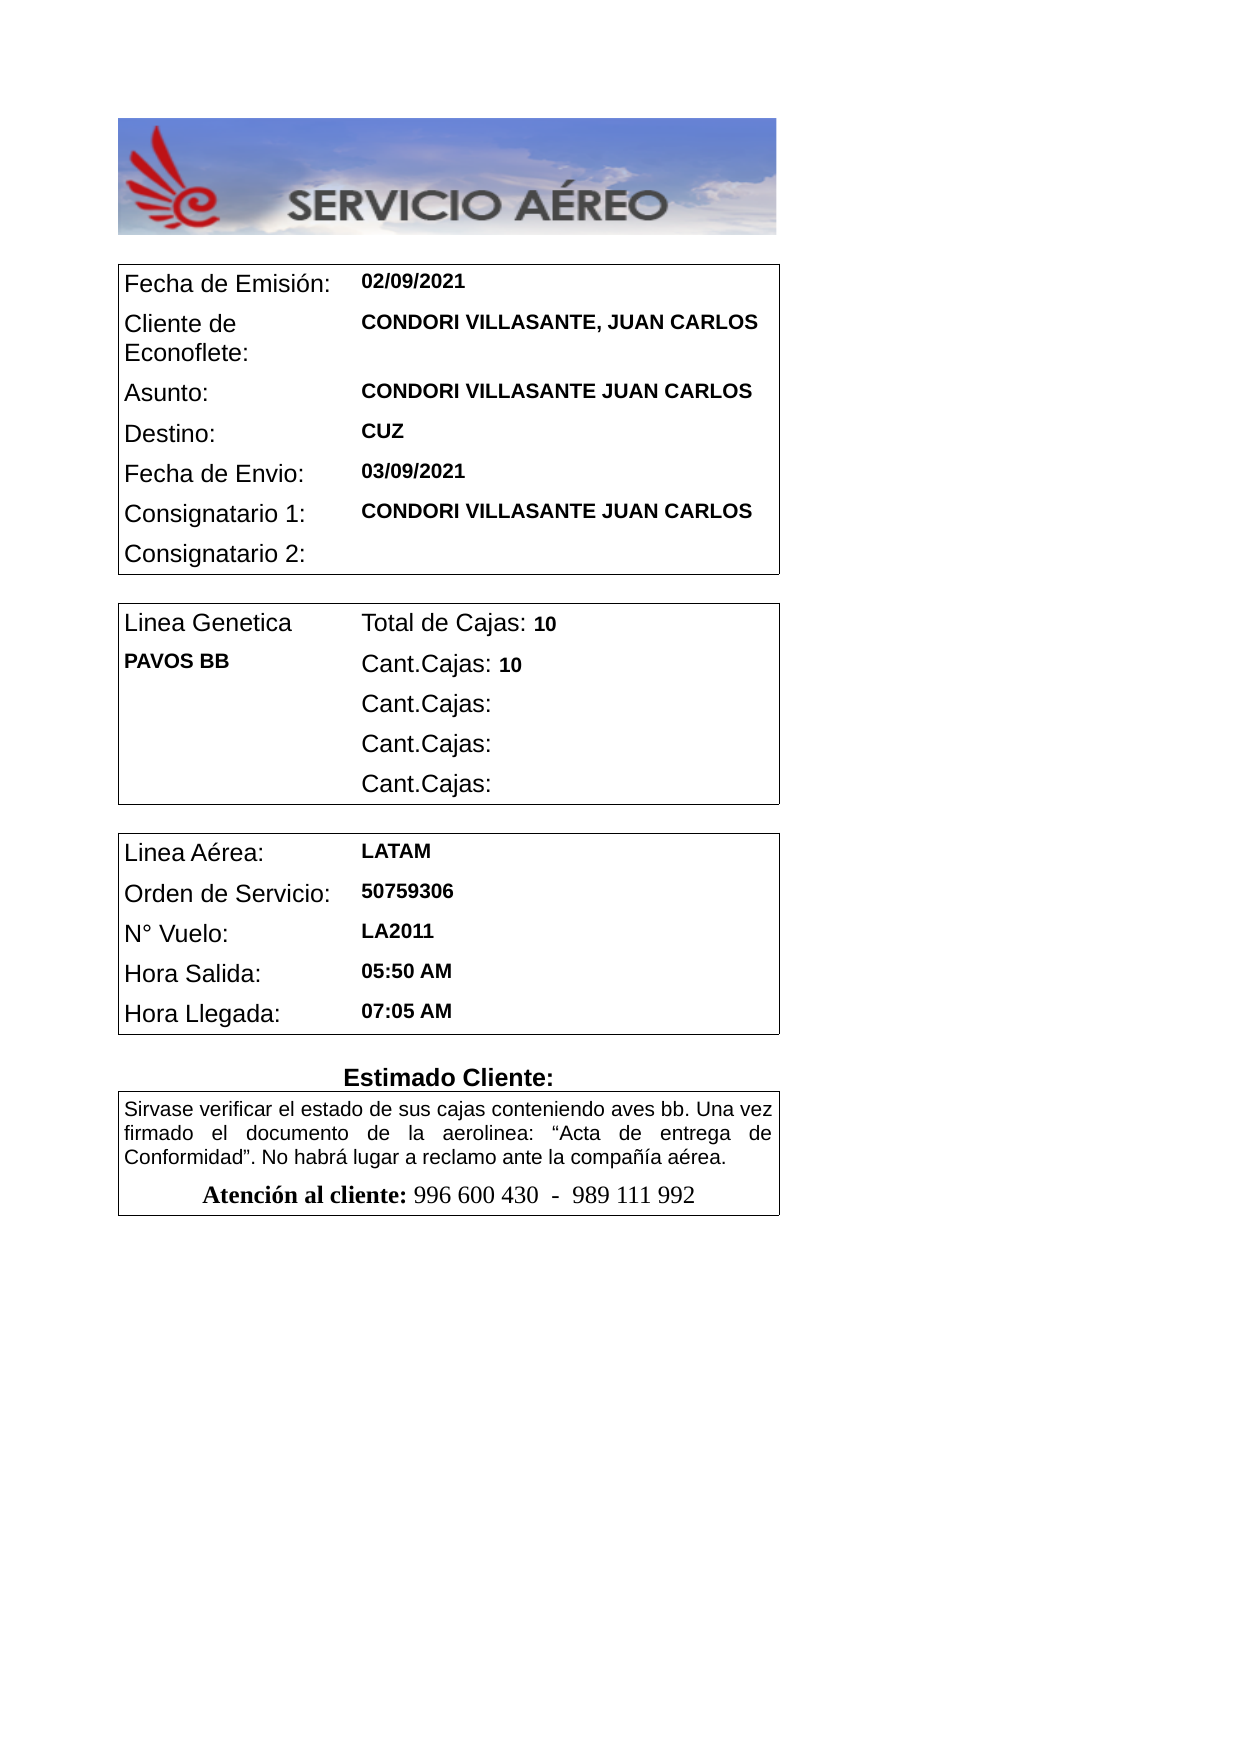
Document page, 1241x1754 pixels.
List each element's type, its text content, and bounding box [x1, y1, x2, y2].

table_cell CUZ [356, 413, 779, 453]
table_cell [118, 575, 356, 603]
table_cell Linea Genetica [119, 604, 356, 643]
table_cell PAVOS BB [119, 643, 356, 683]
table_cell CONDORI VILLASANTE JUAN CARLOS [356, 493, 779, 533]
table_cell LATAM [356, 834, 779, 873]
table_cell Sirvase verificar el estado de sus cajas conteniendo aves bb. Una vez firmado el documento de la aerolinea: “Acta de entrega de Conformidad”. No habrá lugar a reclamo ante la compañía aérea. [119, 1092, 779, 1175]
table_cell Destino: [119, 413, 356, 453]
table_cell Cant.Cajas: [356, 683, 779, 723]
table_cell [119, 723, 356, 763]
table_cell Cliente de Econoflete: [119, 304, 356, 373]
table_cell Hora Salida: [119, 953, 356, 993]
table_cell Estimado Cliente: [118, 1035, 779, 1091]
table_cell 03/09/2021 [356, 453, 779, 493]
table_cell 50759306 [356, 873, 779, 913]
table_cell [356, 534, 779, 574]
table_cell [119, 764, 356, 804]
picture [118, 118, 777, 235]
table_cell LA2011 [356, 913, 779, 953]
table_cell Cant.Cajas: [356, 723, 779, 763]
table_cell 05:50 AM [356, 953, 779, 993]
table_header Fecha de Emisión: [119, 265, 356, 304]
table_cell Cant.Cajas: 10 [356, 643, 779, 683]
table_cell N° Vuelo: [119, 913, 356, 953]
table_cell CONDORI VILLASANTE JUAN CARLOS [356, 373, 779, 413]
table_cell Fecha de Envio: [119, 453, 356, 493]
table_cell [356, 805, 779, 833]
table_cell Asunto: [119, 373, 356, 413]
table_cell [356, 575, 779, 603]
table_cell [119, 683, 356, 723]
table_cell Total de Cajas: 10 [356, 604, 779, 643]
table_cell Consignatario 1: [119, 493, 356, 533]
table_cell Consignatario 2: [119, 534, 356, 574]
table_cell Linea Aérea: [119, 834, 356, 873]
table_cell CONDORI VILLASANTE, JUAN CARLOS [356, 304, 779, 373]
table_cell Atención al cliente: 996 600 430 - 989 111 992 [119, 1175, 779, 1215]
table_header 02/09/2021 [356, 265, 779, 304]
table_cell Hora Llegada: [119, 994, 356, 1034]
table_cell [118, 805, 356, 833]
table_cell Orden de Servicio: [119, 873, 356, 913]
table_cell Cant.Cajas: [356, 764, 779, 804]
table_cell 07:05 AM [356, 994, 779, 1034]
